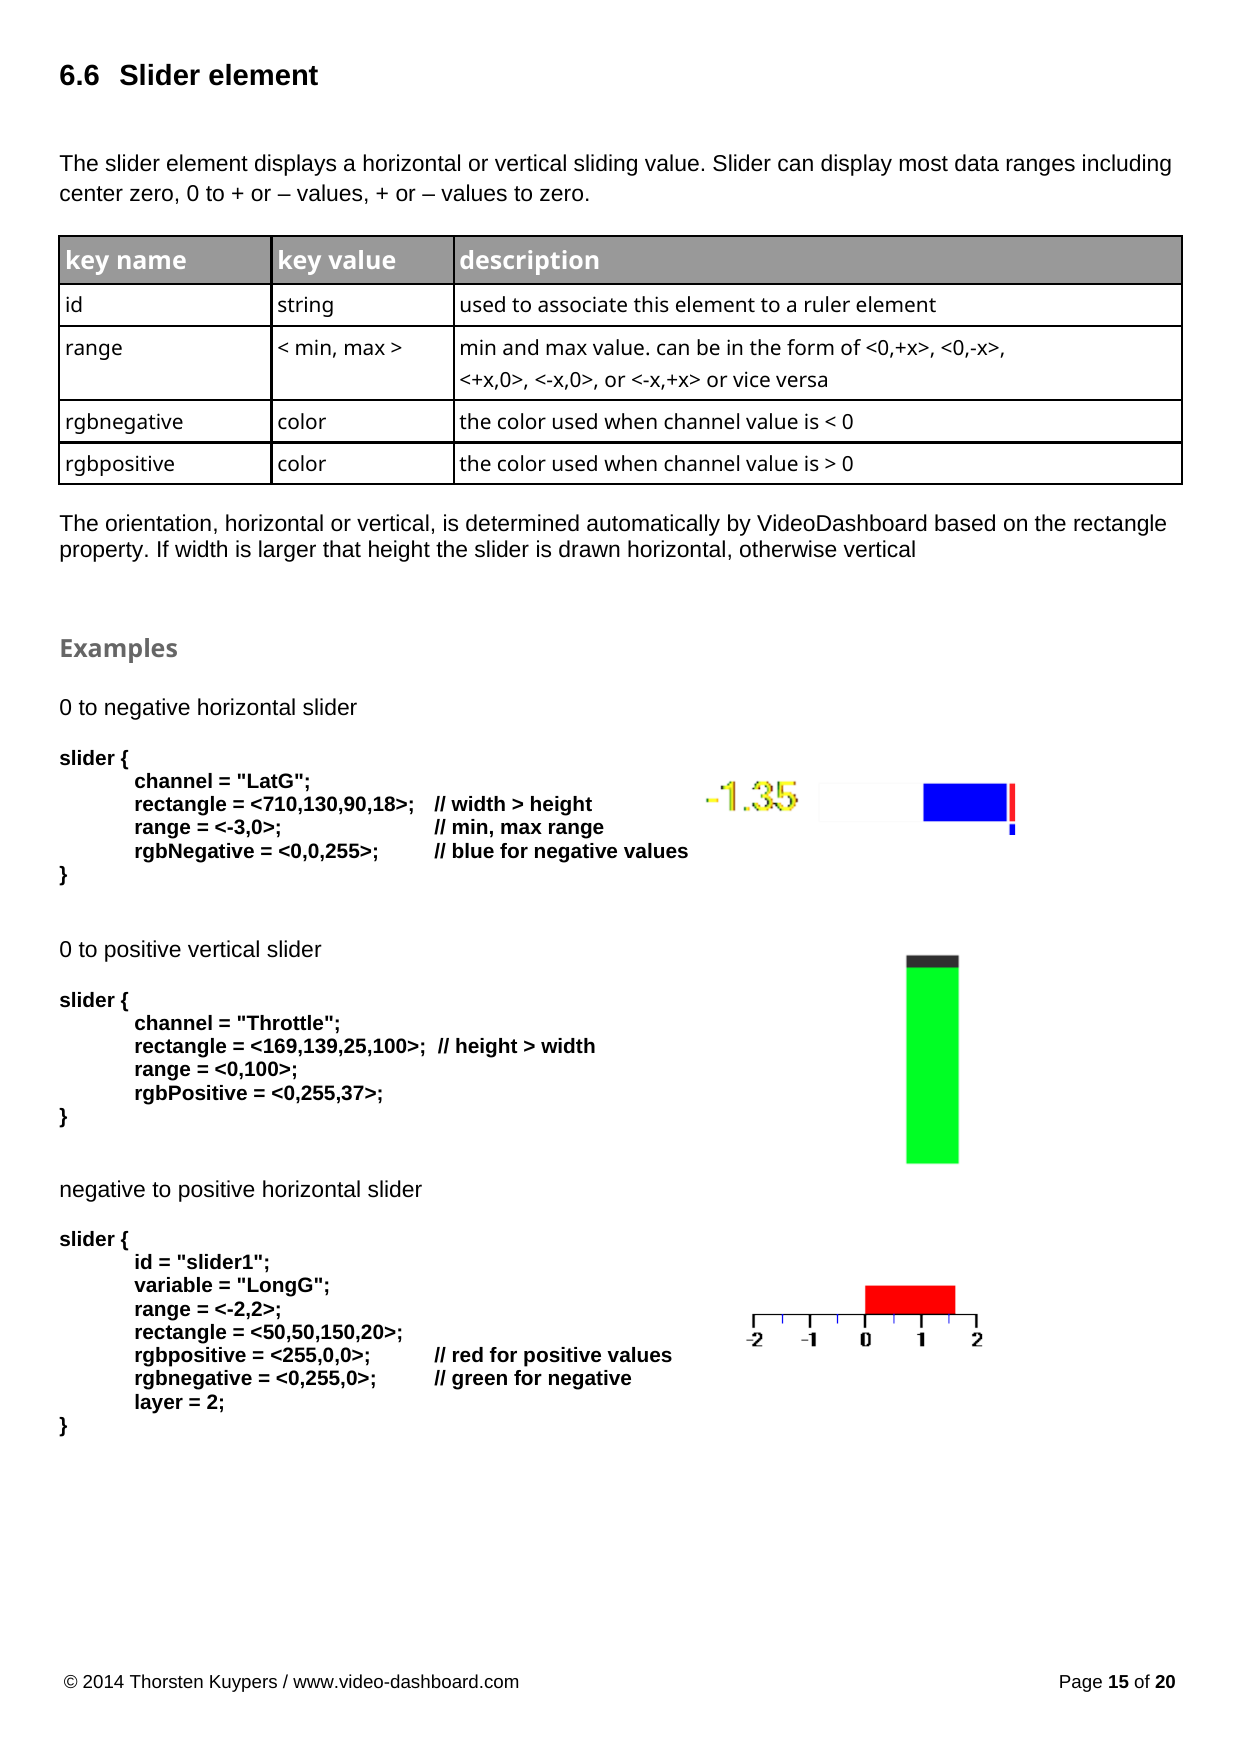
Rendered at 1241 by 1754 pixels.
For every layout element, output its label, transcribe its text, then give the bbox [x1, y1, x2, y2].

text slider { [59, 746, 1181, 769]
picture [692, 772, 1016, 835]
text channel = "Throttle"; [59, 1011, 896, 1034]
text The slider element displays a horizontal or vertical sliding value. Slider can display most data ranges including center zero, 0 to + or – values, + or – values to zero. [59, 151, 1181, 206]
table_cell color [273, 444, 453, 483]
picture [896, 943, 966, 1175]
table_header key name [60, 237, 270, 283]
text channel = "LatG"; [59, 769, 1181, 793]
text [993, 1297, 1181, 1321]
subtitle Examples [59, 630, 1181, 664]
text [966, 1011, 1181, 1034]
table_header description [455, 237, 1181, 283]
text range = <-3,0>; // min, max range [59, 816, 1181, 839]
text rectangle = <169,139,25,100>; // height > width [59, 1034, 896, 1058]
text range = <-2,2>; [59, 1297, 733, 1321]
picture [733, 1277, 993, 1361]
text [993, 1321, 1181, 1344]
text [966, 1058, 1181, 1081]
text rgbpositive = <255,0,0>; // red for positive values [59, 1344, 1181, 1367]
text [966, 988, 1181, 1011]
text } [59, 1104, 896, 1127]
table_cell used to associate this element to a ruler element [455, 285, 1181, 325]
table_cell rgbpositive [60, 444, 270, 483]
text slider { [59, 988, 896, 1011]
table_cell string [273, 285, 453, 325]
text id = "slider1"; [59, 1251, 1181, 1274]
table_cell rgbnegative [60, 401, 270, 441]
text slider { [59, 1228, 1181, 1251]
table_cell the color used when channel value is < 0 [455, 401, 1181, 441]
text [1016, 793, 1181, 816]
table_cell color [273, 401, 453, 441]
text rgbPositive = <0,255,37>; [59, 1081, 896, 1104]
text 0 to negative horizontal slider [59, 695, 1181, 721]
text } [59, 862, 1181, 886]
text rectangle = <50,50,150,20>; [59, 1321, 733, 1344]
text 0 to positive vertical slider [59, 937, 1181, 962]
table_cell min and max value. can be in the form of <0,+x>, <0,-x>, <+x,0>, <-x,0>, or <-x,+x> or vice versa [455, 327, 1181, 399]
text [966, 1104, 1181, 1127]
text The orientation, horizontal or vertical, is determined automatically by VideoDashboard based on the rectangle property. If width is larger that height the slider is drawn horizontal, otherwise vertical [59, 511, 1181, 562]
table_cell range [60, 327, 270, 399]
text } [59, 1413, 1181, 1437]
subtitle Slider element [59, 59, 1181, 92]
table_cell the color used when channel value is > 0 [455, 444, 1181, 483]
text rectangle = <710,130,90,18>; // width > height [59, 793, 692, 816]
text rgbnegative = <0,255,0>; // green for negative [59, 1367, 1181, 1390]
text rgbNegative = <0,0,255>; // blue for negative values [59, 839, 1181, 862]
text [966, 1034, 1181, 1058]
text variable = "LongG"; [59, 1274, 1181, 1297]
table_cell < min, max > [273, 327, 453, 399]
table_cell id [60, 285, 270, 325]
table_header key value [273, 237, 453, 283]
text layer = 2; [59, 1390, 1181, 1413]
text negative to positive horizontal slider [59, 1176, 1181, 1202]
text range = <0,100>; [59, 1058, 896, 1081]
text [966, 1081, 1181, 1104]
